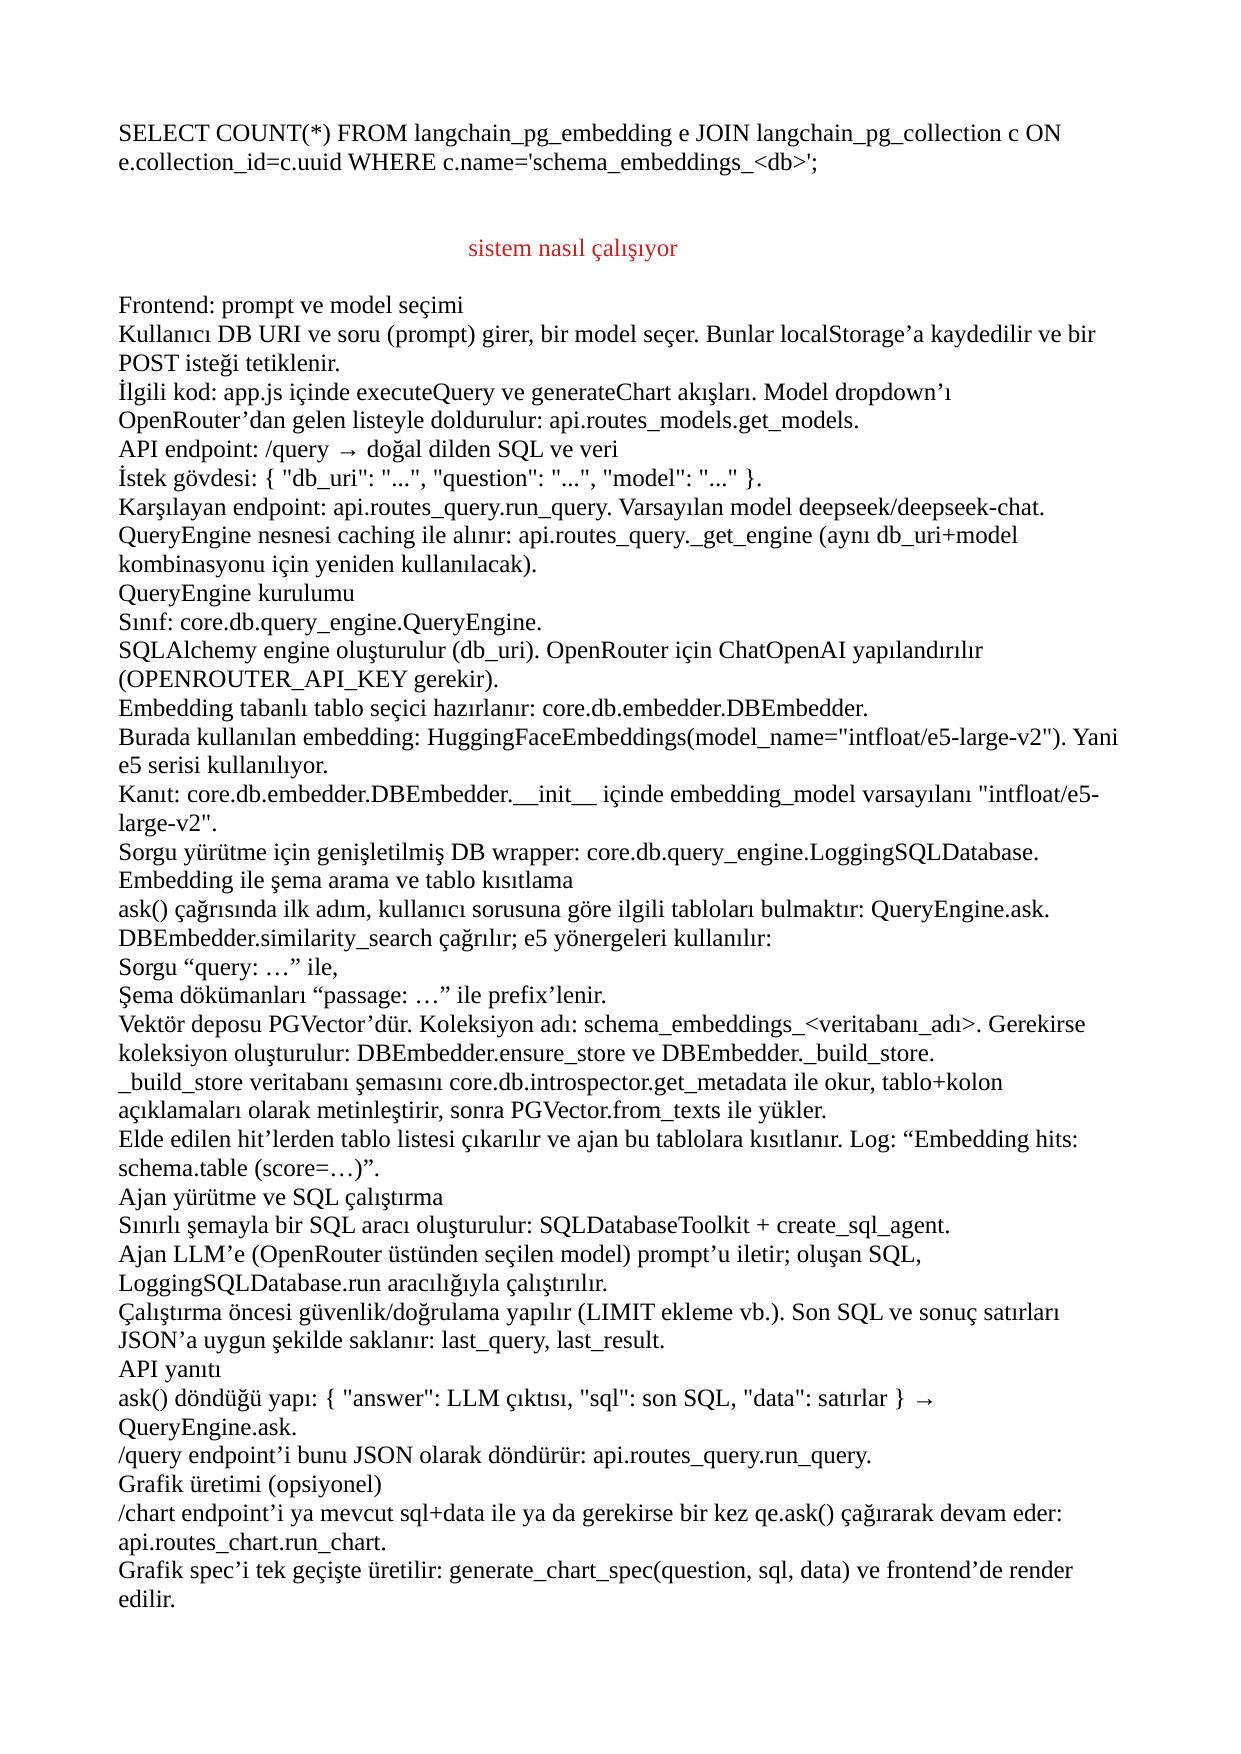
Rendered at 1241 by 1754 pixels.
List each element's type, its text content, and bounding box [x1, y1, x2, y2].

text Embedding tabanlı tablo seçici hazırlanır: core.db.embedder.DBEmbedder. [118, 693, 1122, 722]
text SELECT COUNT(*) FROM langchain_pg_embedding e JOIN langchain_pg_collection c ON e.collection_id=c.uuid WHERE c.name='schema_embeddings_<db>'; [118, 118, 1122, 176]
text Karşılayan endpoint: api.routes_query.run_query. Varsayılan model deepseek/deepseek-chat. [118, 492, 1122, 521]
text Ajan yürütme ve SQL çalıştırma [118, 1182, 1122, 1211]
text Embedding ile şema arama ve tablo kısıtlama [118, 866, 1122, 894]
text Grafik üretimi (opsiyonel) [118, 1469, 1122, 1498]
text Sınıf: core.db.query_engine.QueryEngine. [118, 607, 1122, 636]
text SQLAlchemy engine oluşturulur (db_uri). OpenRouter için ChatOpenAI yapılandırılır (OPENROUTER_API_KEY gerekir). [118, 636, 1122, 693]
text Sorgu “query: …” ile, [118, 952, 1122, 981]
text Elde edilen hit’lerden tablo listesi çıkarılır ve ajan bu tablolara kısıtlanır. Log: “Embedding hits: schema.table (score=…)”. [118, 1124, 1122, 1182]
text DBEmbedder.similarity_search çağrılır; e5 yönergeleri kullanılır: [118, 923, 1122, 952]
text ask() çağrısında ilk adım, kullanıcı sorusuna göre ilgili tabloları bulmaktır: QueryEngine.ask. [118, 894, 1122, 923]
text Vektör deposu PGVector’dür. Koleksiyon adı: schema_embeddings_<veritabanı_adı>. Gerekirse koleksiyon oluşturulur: DBEmbedder.ensure_store ve DBEmbedder._build_store. [118, 1009, 1122, 1067]
text Ajan LLM’e (OpenRouter üstünden seçilen model) prompt’u iletir; oluşan SQL, LoggingSQLDatabase.run aracılığıyla çalıştırılır. [118, 1239, 1122, 1297]
text sistem nasıl çalışıyor [118, 233, 1122, 262]
text Grafik spec’i tek geçişte üretilir: generate_chart_spec(question, sql, data) ve frontend’de render edilir. [118, 1556, 1122, 1613]
text Sorgu yürütme için genişletilmiş DB wrapper: core.db.query_engine.LoggingSQLDatabase. [118, 837, 1122, 866]
text QueryEngine kurulumu [118, 578, 1122, 607]
text Çalıştırma öncesi güvenlik/doğrulama yapılır (LIMIT ekleme vb.). Son SQL ve sonuç satırları JSON’a uygun şekilde saklanır: last_query, last_result. [118, 1297, 1122, 1354]
text Frontend: prompt ve model seçimi [118, 291, 1122, 319]
text API yanıtı [118, 1354, 1122, 1383]
text /query endpoint’i bunu JSON olarak döndürür: api.routes_query.run_query. [118, 1441, 1122, 1469]
text ask() döndüğü yapı: { "answer": LLM çıktısı, "sql": son SQL, "data": satırlar } → QueryEngine.ask. [118, 1383, 1122, 1441]
text QueryEngine nesnesi caching ile alınır: api.routes_query._get_engine (aynı db_uri+model kombinasyonu için yeniden kullanılacak). [118, 521, 1122, 578]
text _build_store veritabanı şemasını core.db.introspector.get_metadata ile okur, tablo+kolon açıklamaları olarak metinleştirir, sonra PGVector.from_texts ile yükler. [118, 1067, 1122, 1124]
text Kullanıcı DB URI ve soru (prompt) girer, bir model seçer. Bunlar localStorage’a kaydedilir ve bir POST isteği tetiklenir. [118, 319, 1122, 377]
text /chart endpoint’i ya mevcut sql+data ile ya da gerekirse bir kez qe.ask() çağırarak devam eder: api.routes_chart.run_chart. [118, 1498, 1122, 1556]
text Sınırlı şemayla bir SQL aracı oluşturulur: SQLDatabaseToolkit + create_sql_agent. [118, 1211, 1122, 1239]
text Şema dökümanları “passage: …” ile prefix’lenir. [118, 981, 1122, 1009]
text Kanıt: core.db.embedder.DBEmbedder.__init__ içinde embedding_model varsayılanı "intfloat/e5-large-v2". [118, 779, 1122, 837]
text Burada kullanılan embedding: HuggingFaceEmbeddings(model_name="intfloat/e5-large-v2"). Yani e5 serisi kullanılıyor. [118, 722, 1122, 779]
text API endpoint: /query → doğal dilden SQL ve veri [118, 434, 1122, 463]
text İlgili kod: app.js içinde executeQuery ve generateChart akışları. Model dropdown’ı OpenRouter’dan gelen listeyle doldurulur: api.routes_models.get_models. [118, 377, 1122, 434]
text İstek gövdesi: { "db_uri": "...", "question": "...", "model": "..." }. [118, 463, 1122, 492]
